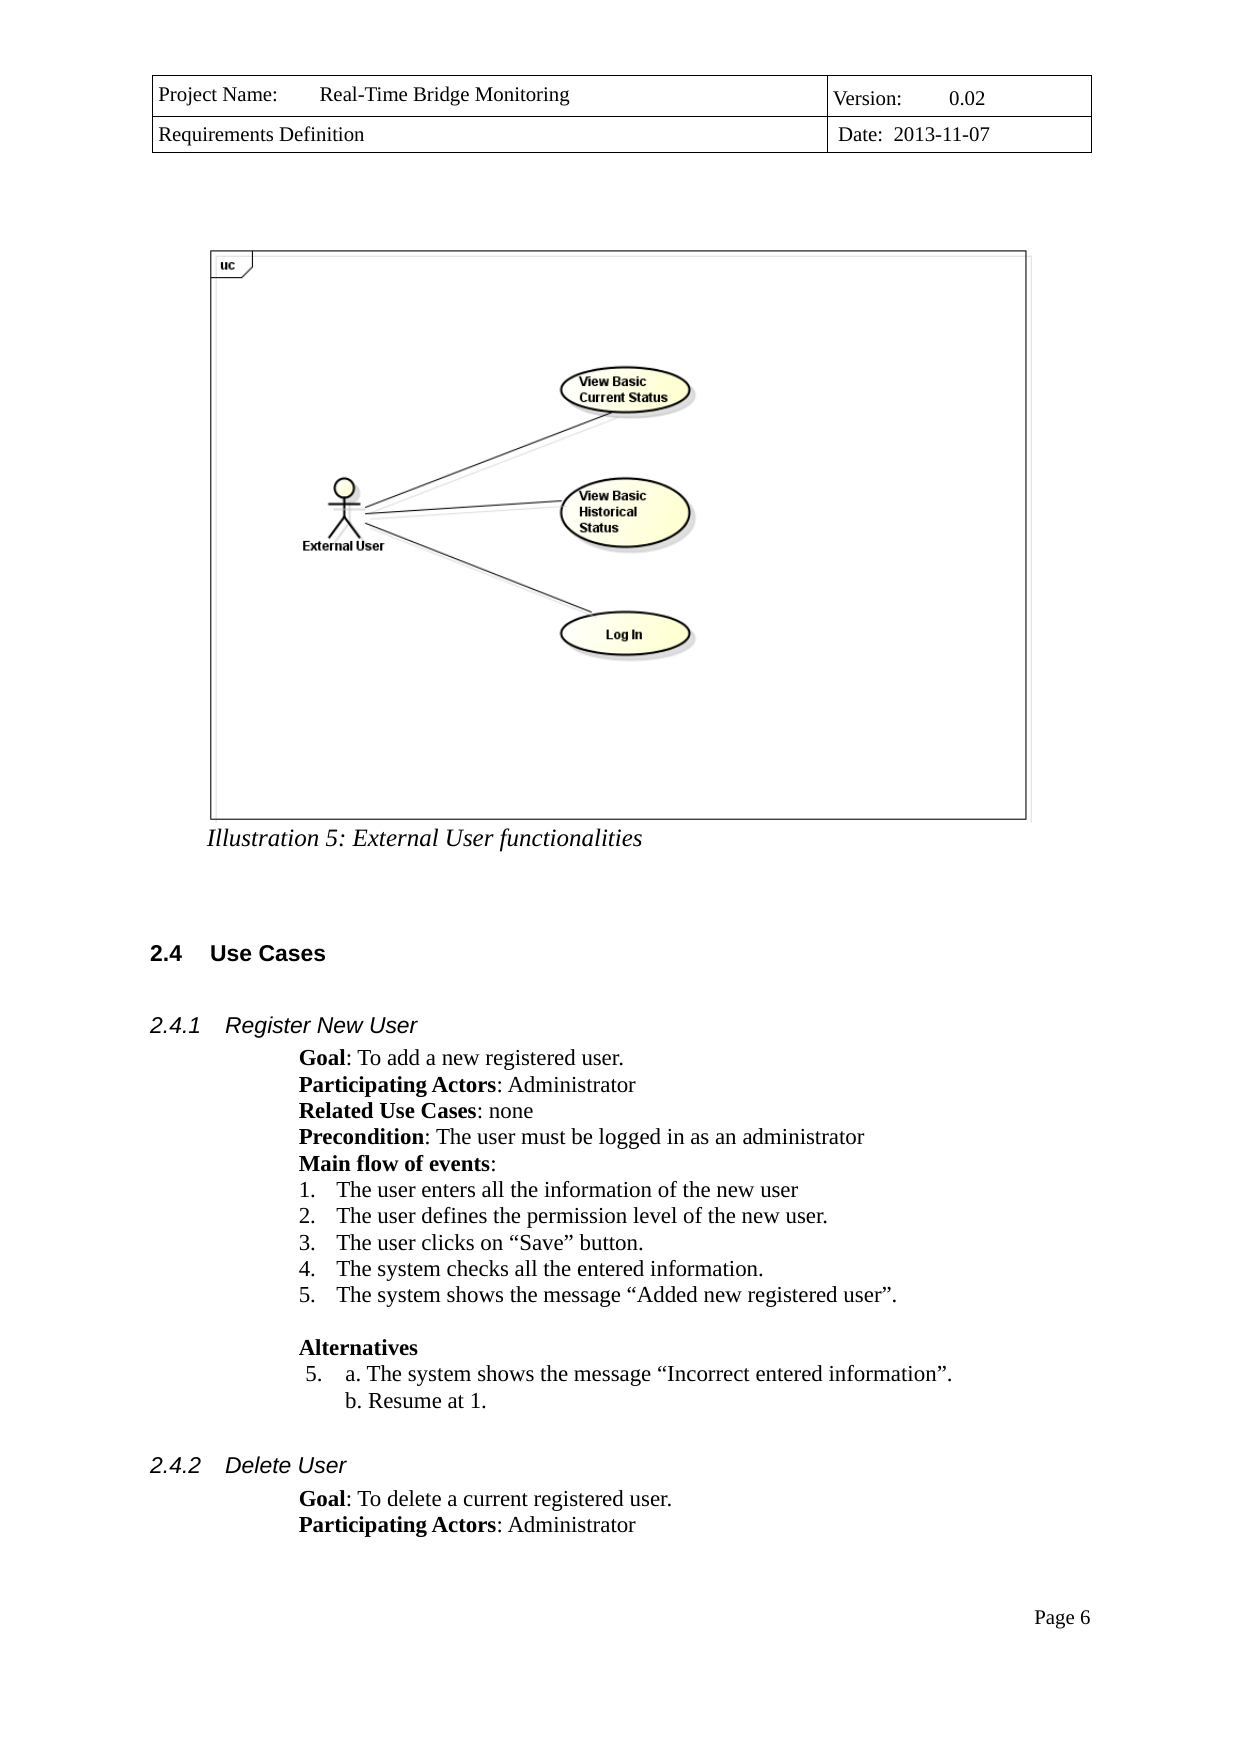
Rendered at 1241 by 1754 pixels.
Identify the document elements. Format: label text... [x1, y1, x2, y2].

list Participating Actors: Administrator [261, 1511, 1090, 1537]
list b. Resume at 1. [187, 1387, 1090, 1413]
subtitle Register New User [150, 1012, 1090, 1038]
list 5. a. The system shows the message “Incorrect entered information”. [187, 1361, 1090, 1387]
list The user defines the permission level of the new user. [298, 1202, 1090, 1229]
list Precondition: The user must be logged in as an administrator [261, 1123, 1090, 1150]
list The system shows the message “Added new registered user”. [298, 1281, 1090, 1308]
list Goal: To add a new registered user. [261, 1044, 1090, 1071]
list Goal: To delete a current registered user. [261, 1485, 1090, 1511]
list The system checks all the entered information. [298, 1255, 1090, 1281]
list Participating Actors: Administrator [261, 1071, 1090, 1097]
list Related Use Cases: none [261, 1097, 1090, 1123]
picture [206, 244, 1034, 823]
subtitle Use Cases [150, 940, 1090, 967]
text Illustration 5: External User functionalities [207, 823, 1034, 851]
list The user enters all the information of the new user [298, 1176, 1090, 1202]
list Alternatives [261, 1334, 1090, 1361]
list The user clicks on “Save” button. [298, 1229, 1090, 1255]
list Main flow of events: [261, 1150, 1090, 1176]
subtitle Delete User [150, 1452, 1090, 1478]
